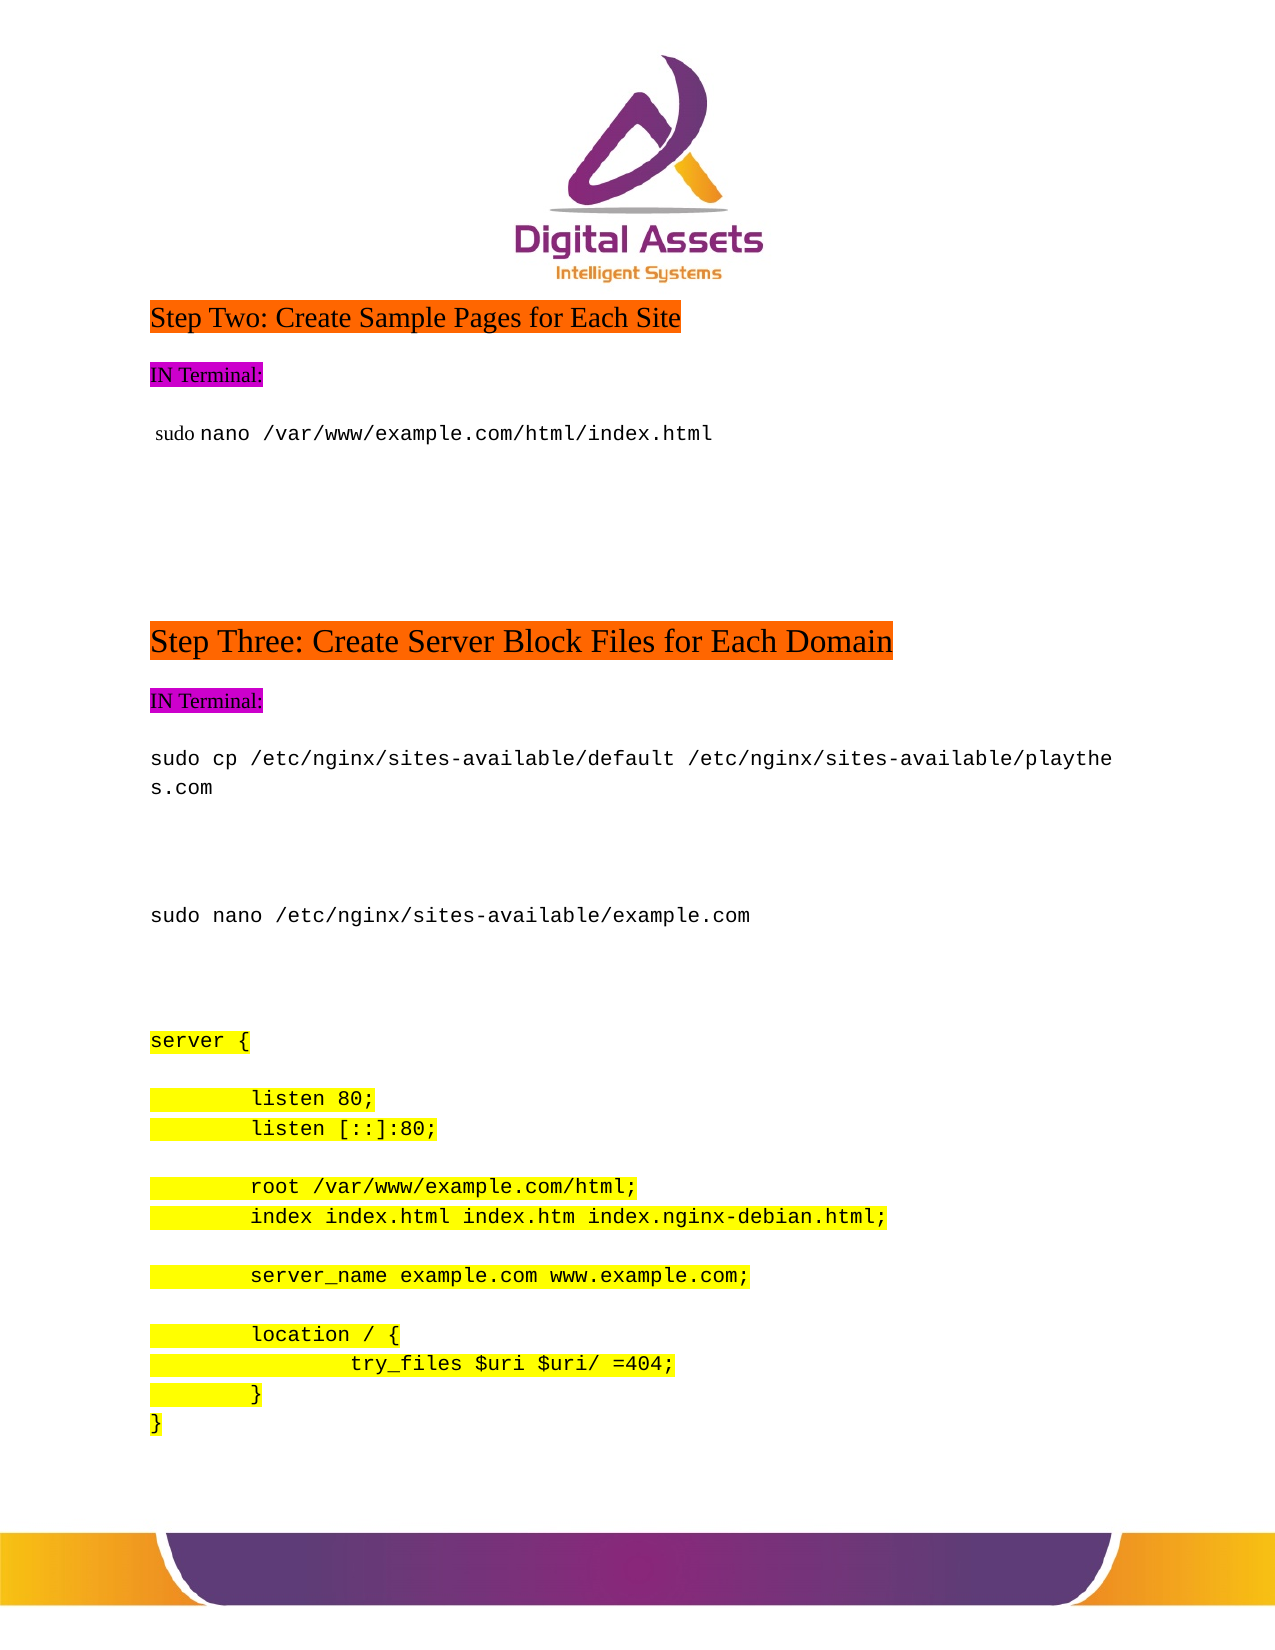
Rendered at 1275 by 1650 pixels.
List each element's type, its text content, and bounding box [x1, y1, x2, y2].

text sudo nano /etc/nginx/sites-available/example.com [150, 904, 1125, 928]
picture [486, 314, 492, 321]
text } [150, 1383, 1125, 1407]
picture [0, 0, 1275, 325]
subtitle Step Three: Create Server Block Files for Each Domain [150, 621, 1125, 660]
text listen [::]:80; [150, 1118, 1125, 1141]
text location / { [150, 1324, 1125, 1348]
text listen 80; [150, 1088, 1125, 1112]
text index index.html index.htm index.nginx-debian.html; [150, 1206, 1125, 1230]
text server { [150, 1031, 1125, 1054]
picture [249, 314, 256, 325]
picture [542, 314, 549, 325]
subtitle Step Two: Create Sample Pages for Each Site [493, 325, 1125, 333]
picture [618, 315, 623, 325]
list IN Terminal: [150, 688, 1125, 713]
text try_files $uri $uri/ =404; [150, 1353, 1125, 1377]
text sudo cp /etc/nginx/sites-available/default /etc/nginx/sites-available/playthe s.com [150, 747, 1125, 801]
picture [415, 315, 421, 325]
list IN Terminal: [150, 362, 1125, 387]
picture [192, 315, 198, 325]
picture [459, 309, 465, 318]
subtitle Step Two: Create Sample Pages for Each Site [191, 325, 412, 333]
text server_name example.com www.example.com; [150, 1265, 1125, 1289]
text sudo nano /var/www/example.com/html/index.html [150, 421, 1125, 447]
text root /var/www/example.com/html; [150, 1177, 1125, 1200]
text } [150, 1412, 1125, 1436]
picture [0, 1489, 1275, 1650]
picture [393, 315, 398, 325]
